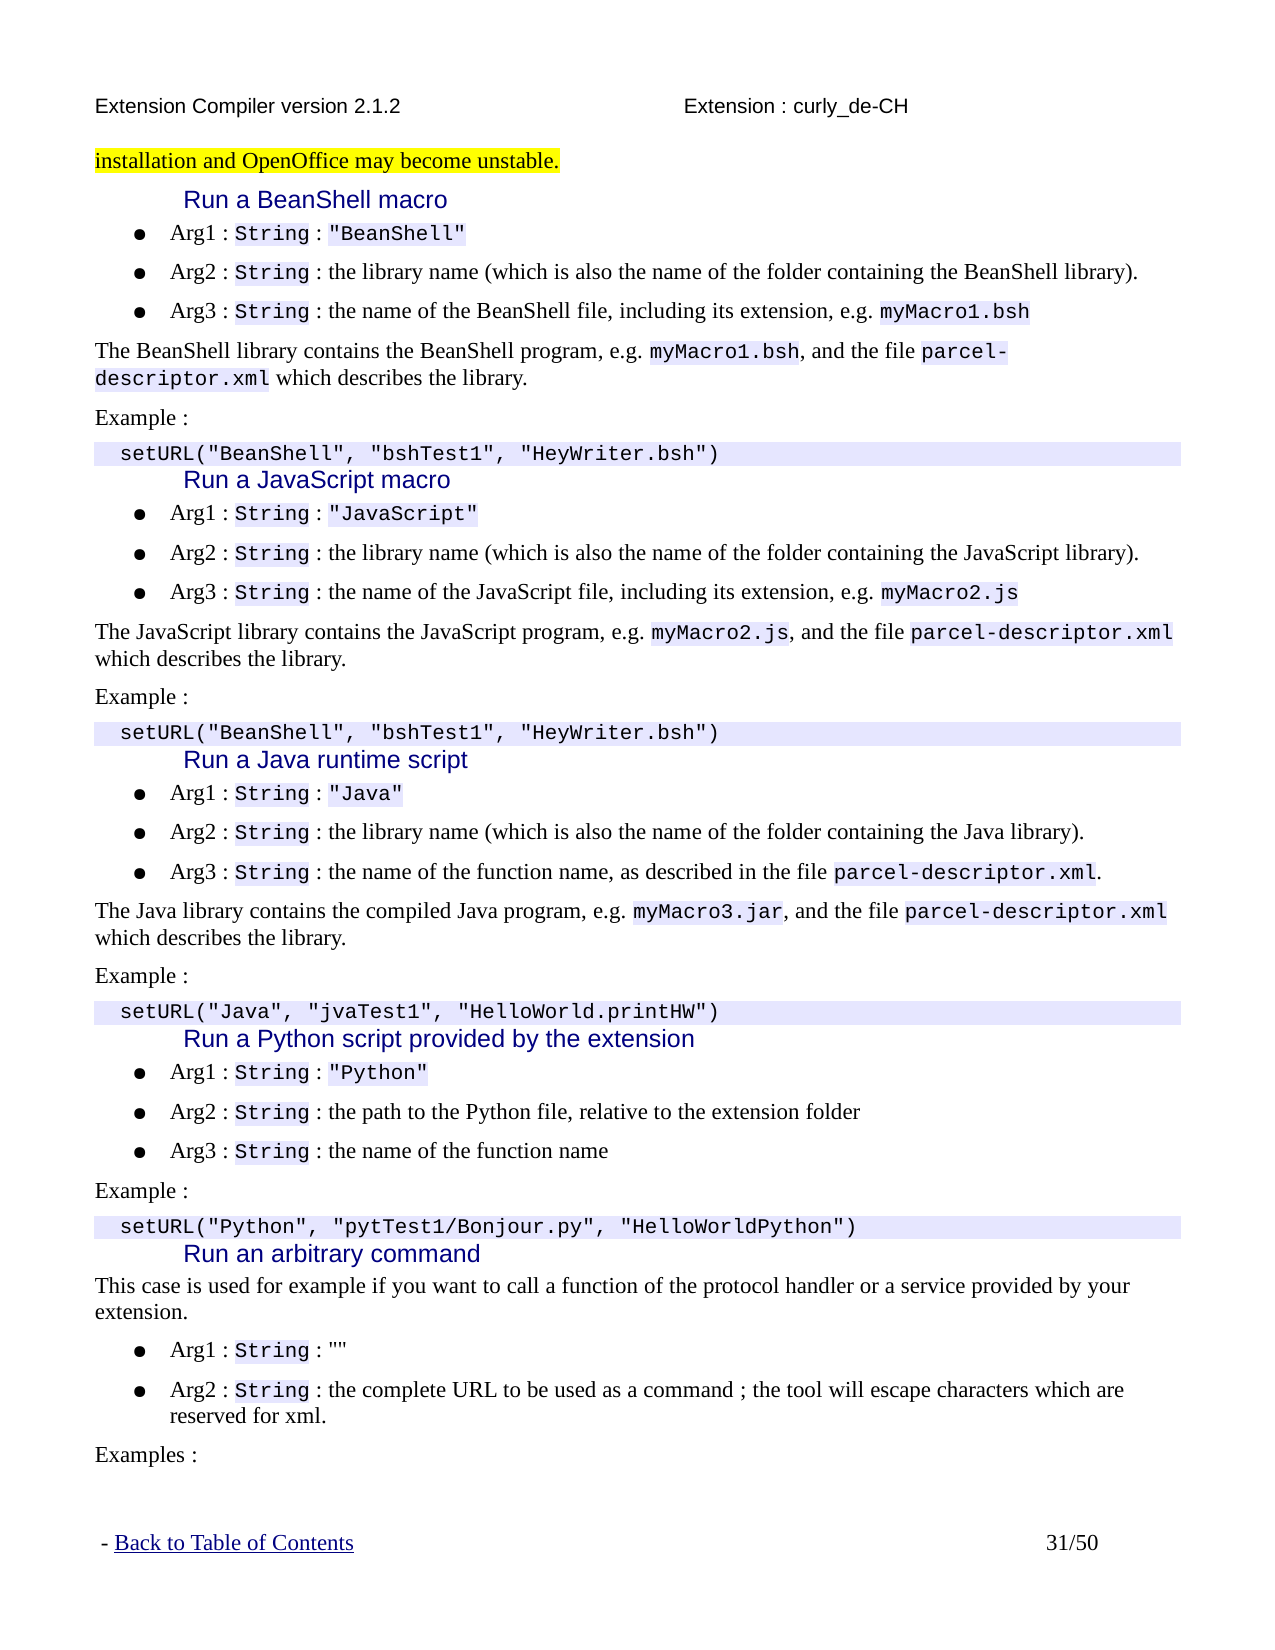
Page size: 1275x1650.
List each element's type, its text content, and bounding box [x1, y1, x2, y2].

text setURL("Python", "pytTest1/Bonjour.py", "HelloWorldPython") [94, 1216, 1181, 1239]
list Arg2 : String : the library name (which is also the name of the folder containing the Java library). [132, 819, 1181, 846]
text installation and OpenOffice may become unstable. [94, 147, 1181, 173]
text Example : [94, 404, 1181, 430]
list Arg3 : String : the name of the function name [132, 1138, 1181, 1165]
list Arg2 : String : the path to the Python file, relative to the extension folder [132, 1098, 1181, 1126]
text setURL("Java", "jvaTest1", "HelloWorld.printHW") [94, 1001, 1181, 1025]
subtitle Run a Java runtime script [183, 746, 1181, 774]
list Arg2 : String : the library name (which is also the name of the folder containing the BeanShell library). [132, 259, 1181, 286]
text This case is used for example if you want to call a function of the protocol handler or a service provided by your extension. [94, 1273, 1181, 1324]
list Arg1 : String : "Python" [132, 1059, 1181, 1086]
text Examples : [94, 1441, 1181, 1467]
subtitle Run a JavaScript macro [183, 466, 1181, 494]
text The JavaScript library contains the JavaScript program, e.g. myMacro2.js, and the file parcel-descriptor.xml which describes the library. [94, 619, 1181, 671]
list Arg1 : String : "" [132, 1337, 1181, 1364]
list Arg3 : String : the name of the BeanShell file, including its extension, e.g. myMacro1.bsh [132, 298, 1181, 325]
list Arg1 : String : "BeanShell" [132, 219, 1181, 246]
text Example : [94, 684, 1181, 709]
text setURL("BeanShell", "bshTest1", "HeyWriter.bsh") [94, 442, 1181, 466]
list Arg2 : String : the complete URL to be used as a command ; the tool will escape characters which are reserved for xml. [132, 1376, 1181, 1429]
text The Java library contains the compiled Java program, e.g. myMacro3.jar, and the file parcel-descriptor.xml which describes the library. [94, 898, 1181, 951]
list Arg2 : String : the library name (which is also the name of the folder containing the JavaScript library). [132, 540, 1181, 567]
subtitle Run a Python script provided by the extension [183, 1025, 1181, 1053]
text Example : [94, 1177, 1181, 1203]
text Example : [94, 963, 1181, 989]
list Arg3 : String : the name of the function name, as described in the file parcel-descriptor.xml. [132, 859, 1181, 886]
subtitle Run an arbitrary command [183, 1239, 1181, 1267]
text The BeanShell library contains the BeanShell program, e.g. myMacro1.bsh, and the file parcel-descriptor.xml which describes the library. [94, 338, 1181, 392]
list Arg1 : String : "JavaScript" [132, 500, 1181, 527]
subtitle Run a BeanShell macro [183, 186, 1181, 213]
list Arg1 : String : "Java" [132, 780, 1181, 807]
text setURL("BeanShell", "bshTest1", "HeyWriter.bsh") [94, 722, 1181, 746]
list Arg3 : String : the name of the JavaScript file, including its extension, e.g. myMacro2.js [132, 579, 1181, 606]
